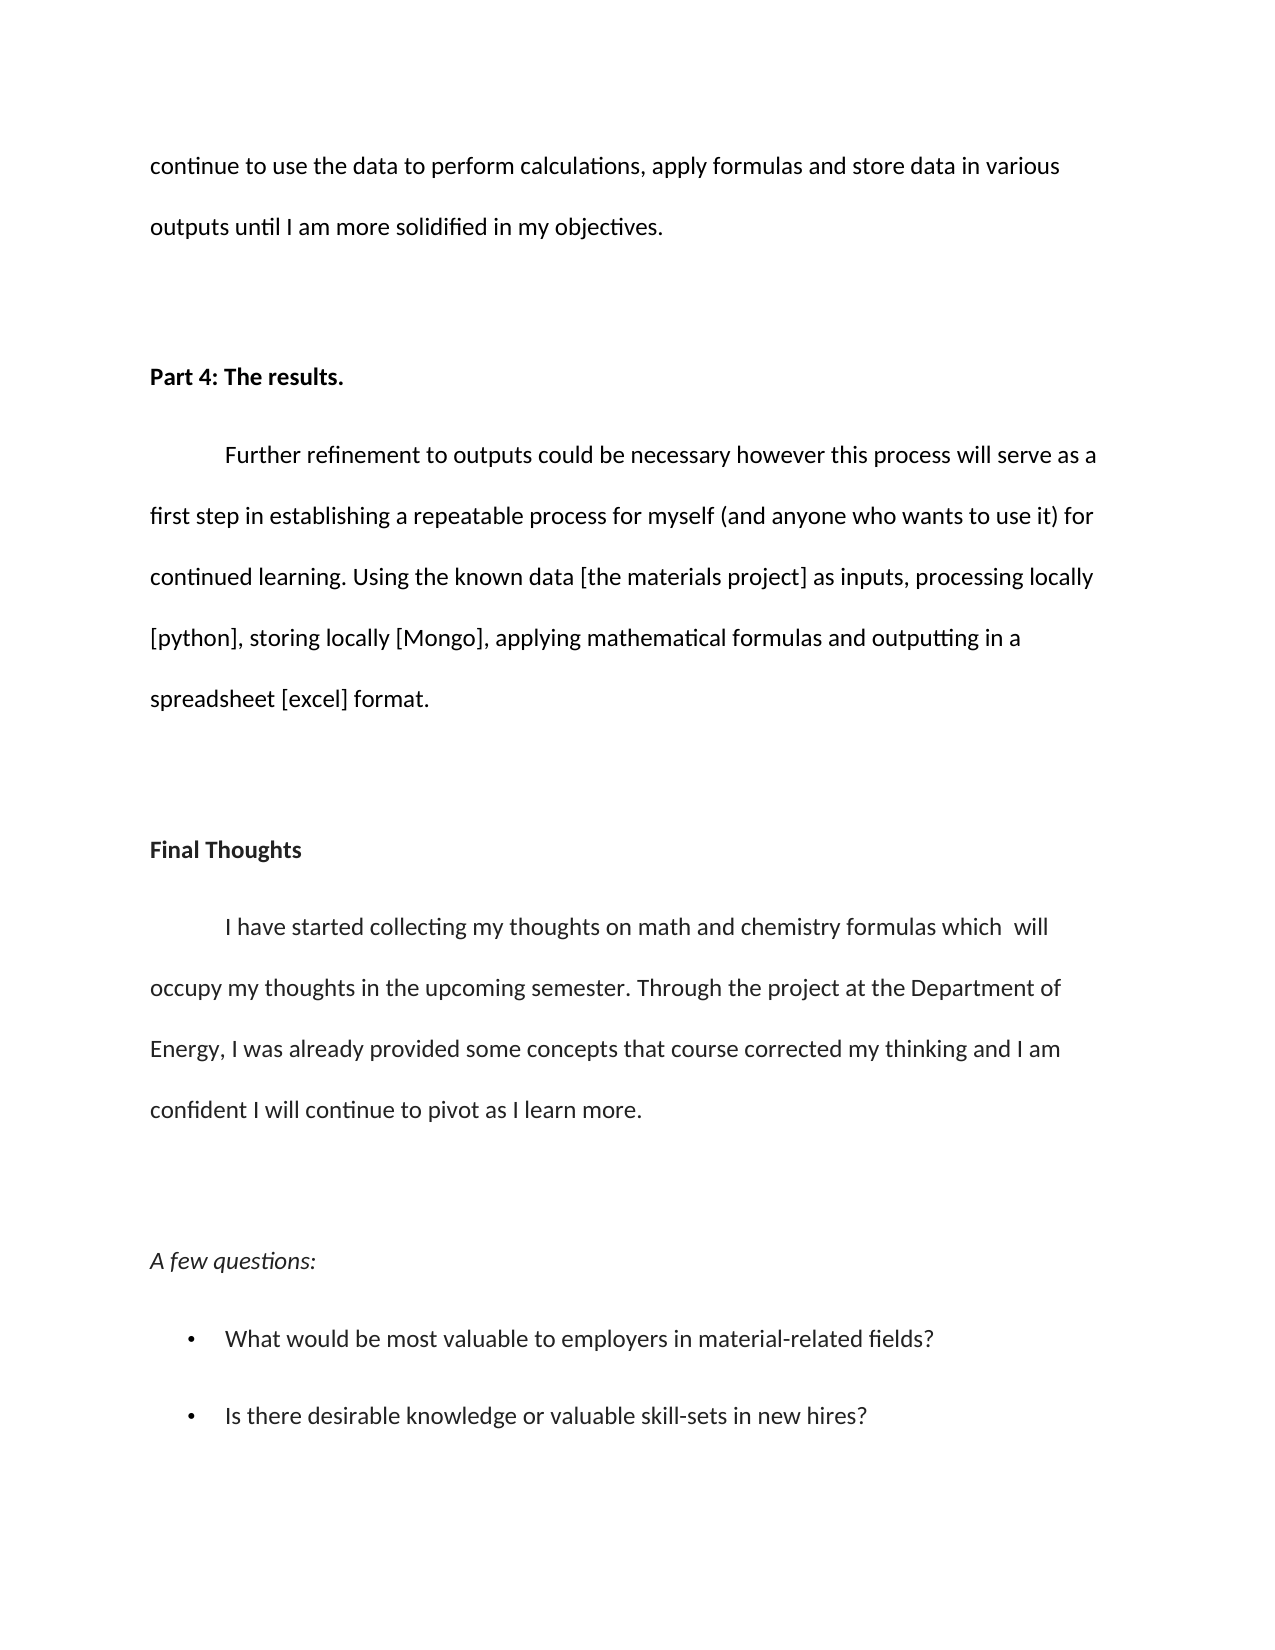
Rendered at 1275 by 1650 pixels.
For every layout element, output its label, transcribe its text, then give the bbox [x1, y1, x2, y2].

list What would be most valuable to employers in material-related fields? [187, 1323, 1125, 1353]
text Final Thoughts [150, 834, 1125, 864]
text I have started collecting my thoughts on math and chemistry formulas which will occupy my thoughts in the upcoming semester. Through the project at the Department of Energy, I was already provided some concepts that course corrected my thinking and I am confident I will continue to pivot as I learn more. [150, 911, 1125, 1125]
text continue to use the data to perform calculations, apply formulas and store data in various outputs until I am more solidified in my objectives. [150, 150, 1125, 242]
list Is there desirable knowledge or valuable skill-sets in new hires? [187, 1400, 1125, 1431]
text Part 4: The results. [150, 361, 1125, 392]
text Further refinement to outputs could be necessary however this process will serve as a first step in establishing a repeatable process for myself (and anyone who wants to use it) for continued learning. Using the known data [the materials project] as inputs, processing locally [python], storing locally [Mongo], applying mathematical formulas and outputting in a spreadsheet [excel] format. [150, 439, 1125, 714]
text A few questions: [150, 1245, 1125, 1276]
